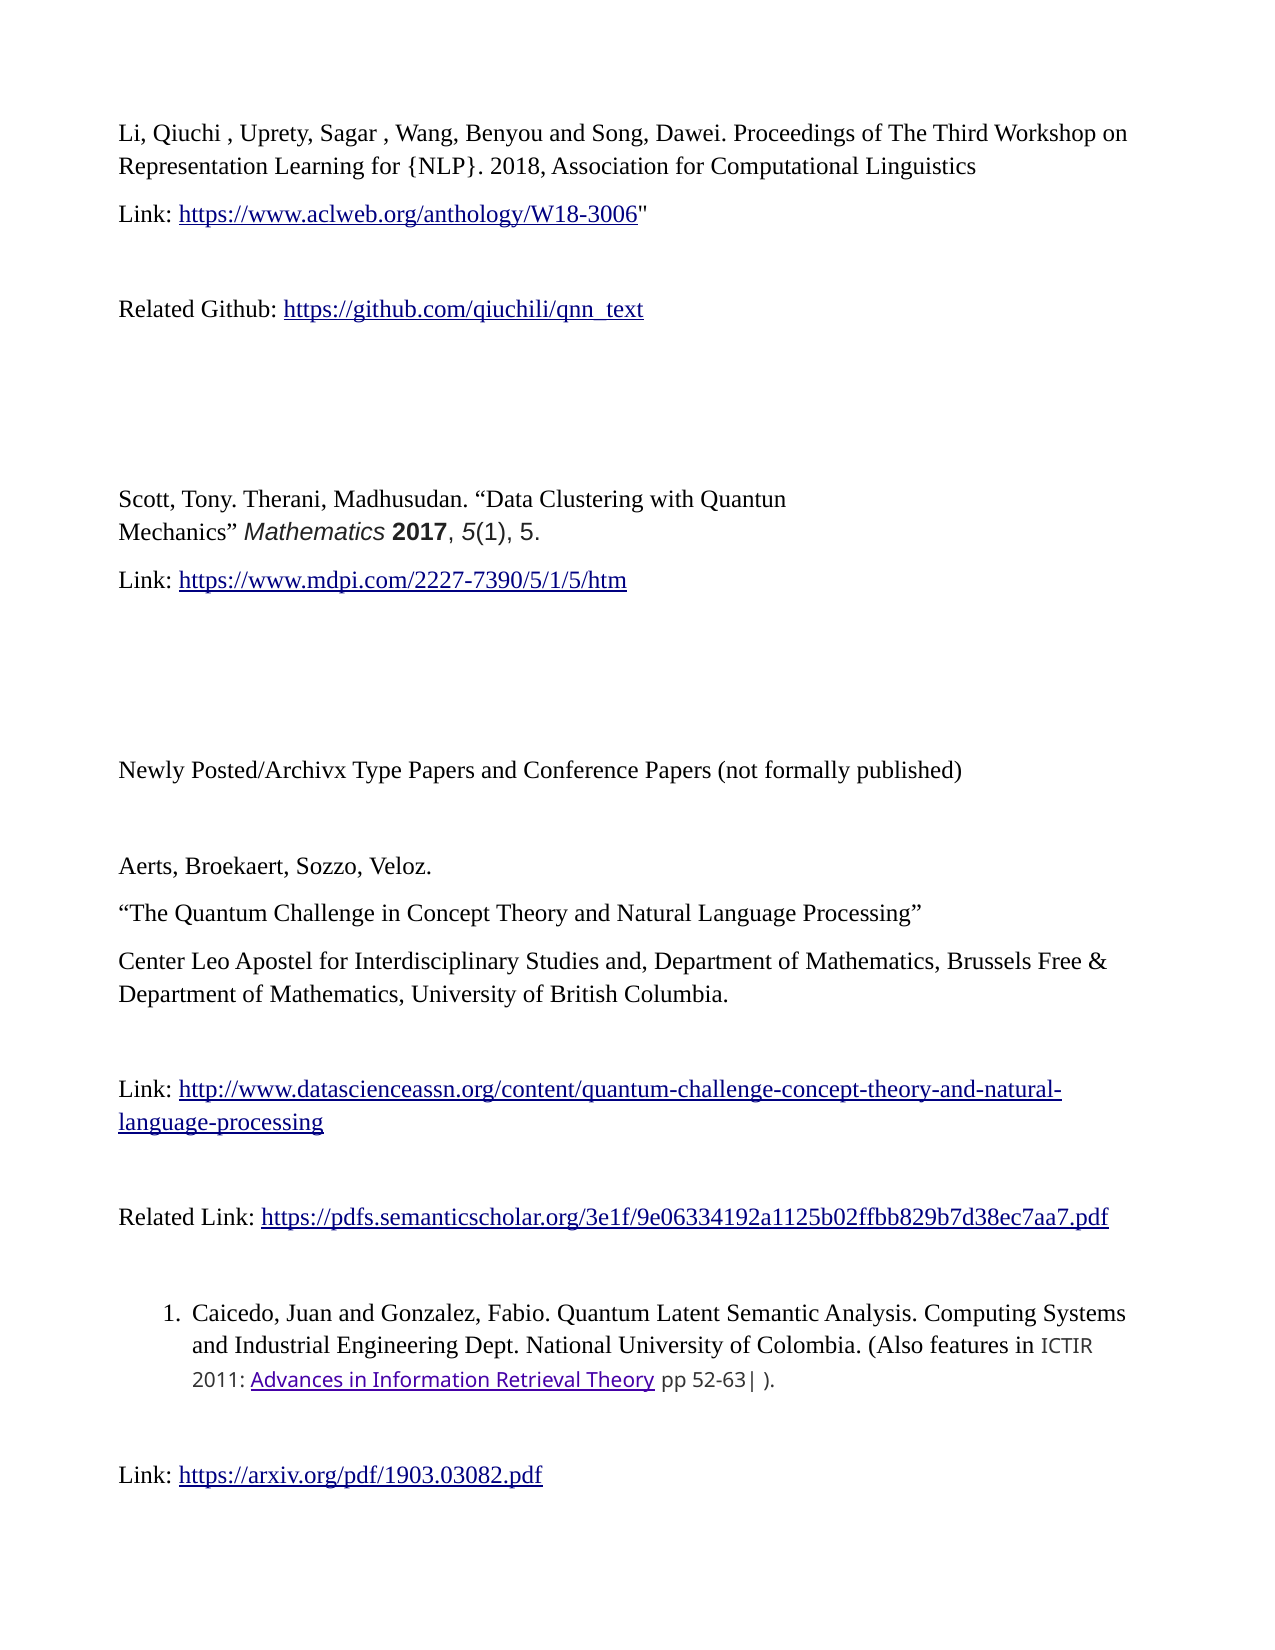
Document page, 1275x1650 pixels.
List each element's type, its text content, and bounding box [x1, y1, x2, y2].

text Li, Qiuchi , Uprety, Sagar , Wang, Benyou and Song, Dawei. Proceedings of The Third Workshop on Representation Learning for {NLP}. 2018, Association for Computational Linguistics [118, 118, 1157, 180]
text “The Quantum Challenge in Concept Theory and Natural Language Processing” [118, 898, 1157, 927]
list Caicedo, Juan and Gonzalez, Fabio. Quantum Latent Semantic Analysis. Computing Systems and Industrial Engineering Dept. National University of Colombia. (Also features in ICTIR 2011: Advances in Information Retrieval Theory pp 52-63| ). [162, 1298, 1157, 1394]
text Newly Posted/Archivx Type Papers and Conference Papers (not formally published) [118, 756, 1157, 784]
text Link: https://arxiv.org/pdf/1903.03082.pdf [118, 1460, 1157, 1489]
text Related Link: https://pdfs.semanticscholar.org/3e1f/9e06334192a1125b02ffbb829b7d38ec7aa7.pdf [118, 1202, 1157, 1231]
text Center Leo Apostel for Interdisciplinary Studies and, Department of Mathematics, Brussels Free & Department of Mathematics, University of British Columbia. [118, 946, 1157, 1008]
text Related Github: https://github.com/qiuchili/qnn_text [118, 294, 1157, 323]
text Link: http://www.datascienceassn.org/content/quantum-challenge-concept-theory-and-natural-language-processing [118, 1074, 1157, 1136]
text Scott, Tony. Therani, Madhusudan. “Data Clustering with Quantun Mechanics” Mathematics 2017, 5(1), 5. [118, 484, 1157, 546]
text Aerts, Broekaert, Sozzo, Veloz. [118, 851, 1157, 879]
text Link: https://www.aclweb.org/anthology/W18-3006" [118, 199, 1157, 227]
text Link: https://www.mdpi.com/2227-7390/5/1/5/htm [118, 565, 1157, 594]
